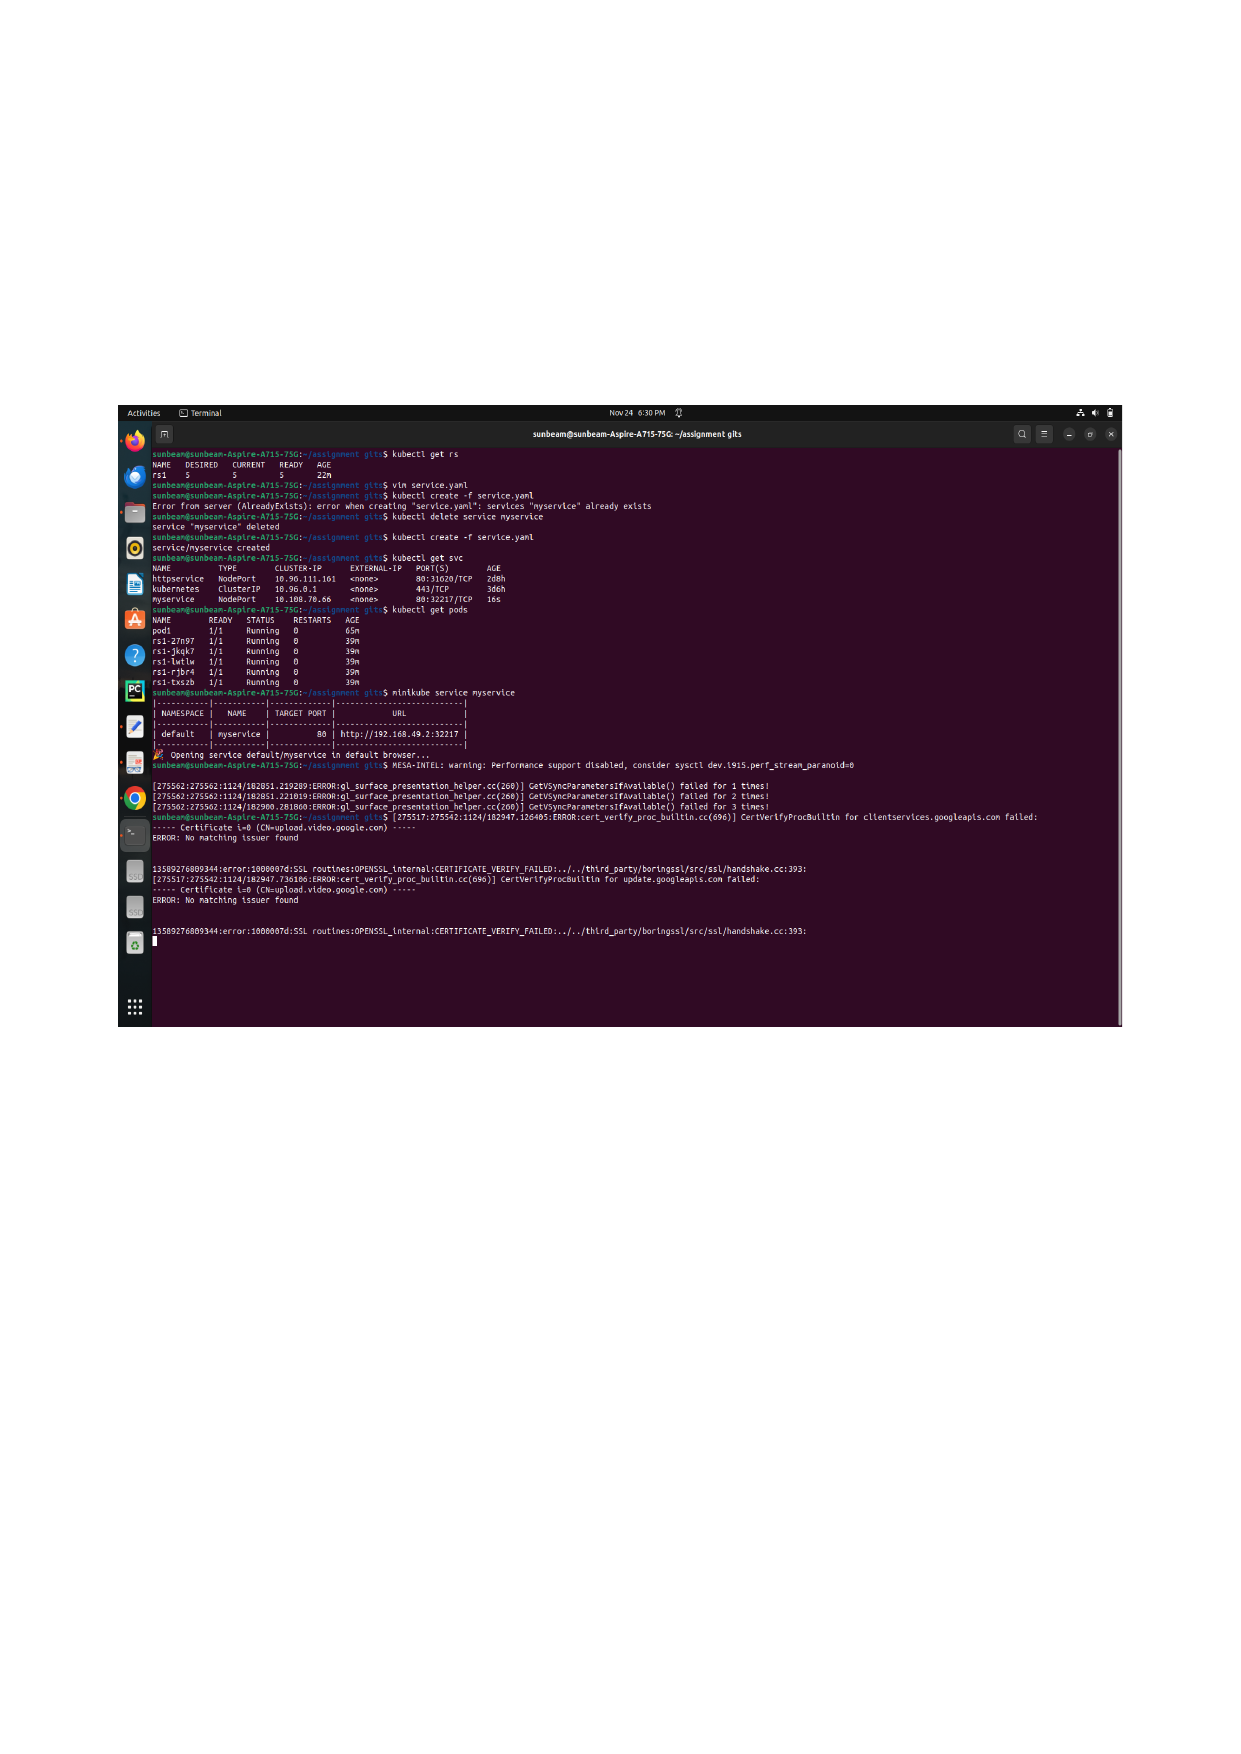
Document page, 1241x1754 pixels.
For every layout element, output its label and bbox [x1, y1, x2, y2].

picture [118, 405, 1123, 1027]
